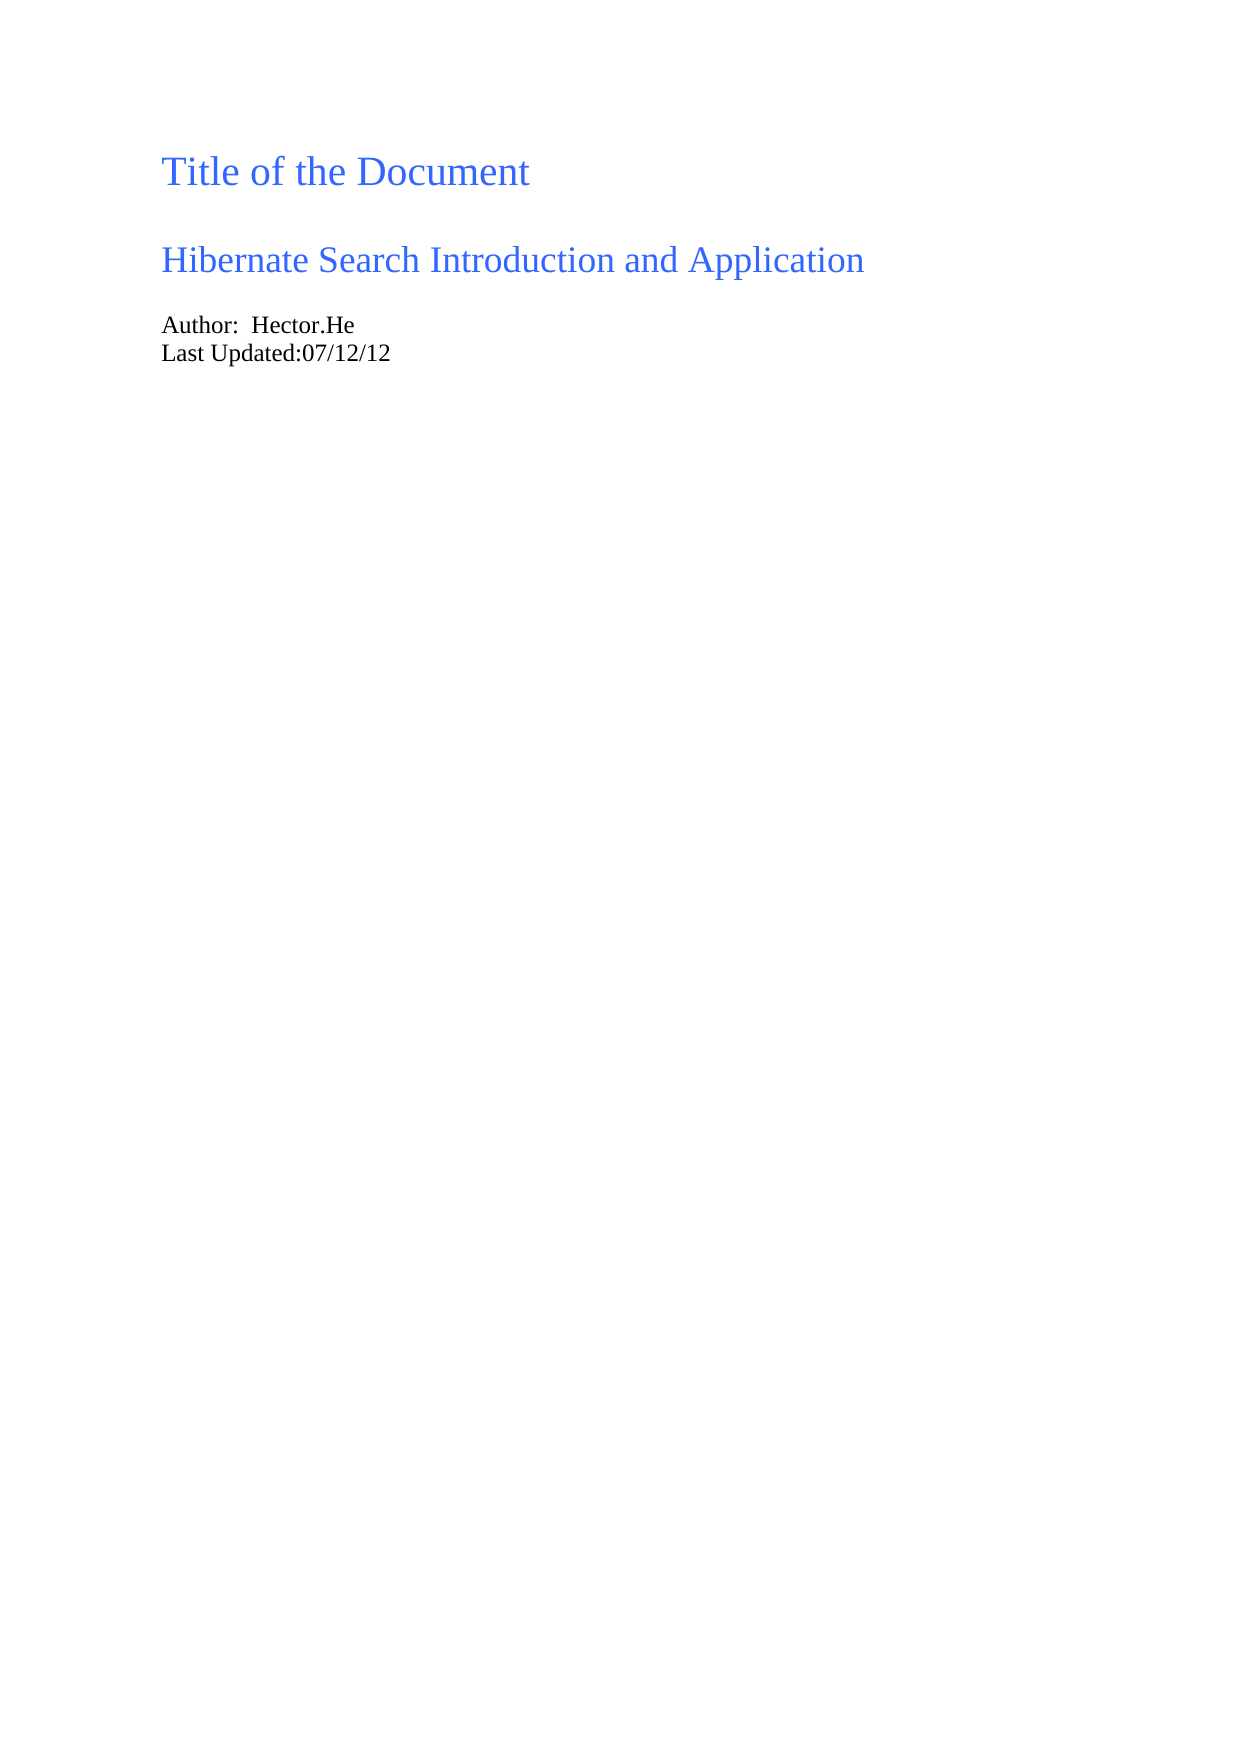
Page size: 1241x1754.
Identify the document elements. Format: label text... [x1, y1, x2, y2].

text Title of the Document [161, 147, 1122, 195]
text Last Updated:07/12/12 [161, 338, 1122, 367]
text Hibernate Search Introduction and Application [161, 238, 1122, 281]
text Author: Hector.He [161, 310, 1122, 338]
